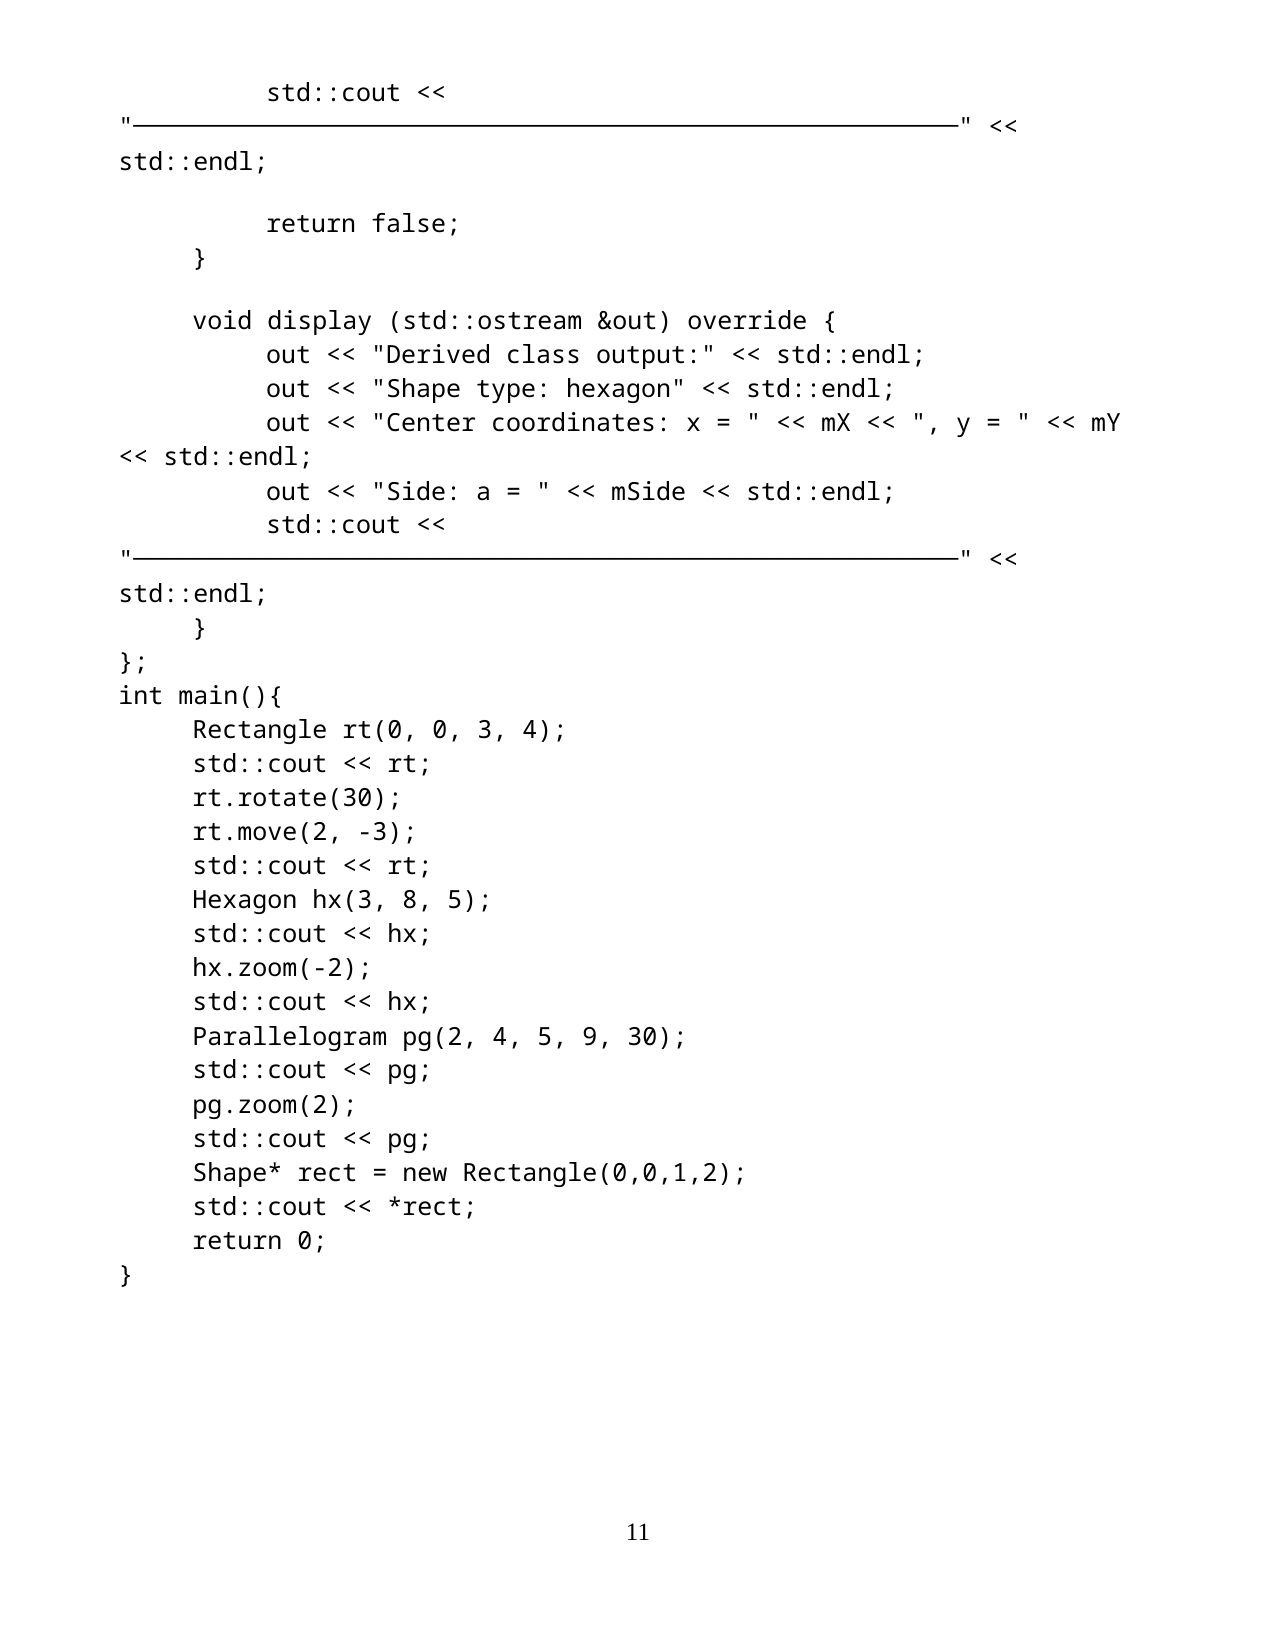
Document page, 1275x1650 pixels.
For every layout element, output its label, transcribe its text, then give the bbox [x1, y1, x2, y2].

text } [118, 609, 1157, 643]
text }; [118, 643, 1157, 677]
text out << "Derived class output:" << std::endl; [118, 337, 1157, 371]
text return false; [118, 206, 1157, 240]
text std::cout << hx; [118, 984, 1157, 1018]
text std::cout << rt; [118, 746, 1157, 780]
text void display (std::ostream &out) override { [118, 303, 1157, 337]
text rt.move(2, -3); [118, 814, 1157, 848]
text out << "Center coordinates: x = " << mX << ", y = " << mY << std::endl; [118, 405, 1157, 473]
text std::cout << pg; [118, 1052, 1157, 1086]
text std::cout << "───────────────────────────────────────────────────────" << std::endl; [118, 75, 1157, 177]
text std::cout << "───────────────────────────────────────────────────────" << std::endl; [118, 507, 1157, 609]
text } [118, 1257, 1157, 1291]
text out << "Shape type: hexagon" << std::endl; [118, 371, 1157, 405]
text std::cout << pg; [118, 1120, 1157, 1154]
text Rectangle rt(0, 0, 3, 4); [118, 712, 1157, 746]
text rt.rotate(30); [118, 780, 1157, 814]
text out << "Side: a = " << mSide << std::endl; [118, 473, 1157, 507]
text hx.zoom(-2); [118, 950, 1157, 984]
text std::cout << *rect; [118, 1188, 1157, 1222]
text Hexagon hx(3, 8, 5); [118, 882, 1157, 916]
text std::cout << rt; [118, 848, 1157, 882]
text } [118, 240, 1157, 274]
text Parallelogram pg(2, 4, 5, 9, 30); [118, 1018, 1157, 1052]
text std::cout << hx; [118, 916, 1157, 950]
text pg.zoom(2); [118, 1086, 1157, 1120]
text return 0; [118, 1222, 1157, 1257]
text int main(){ [118, 677, 1157, 712]
text Shape* rect = new Rectangle(0,0,1,2); [118, 1154, 1157, 1188]
